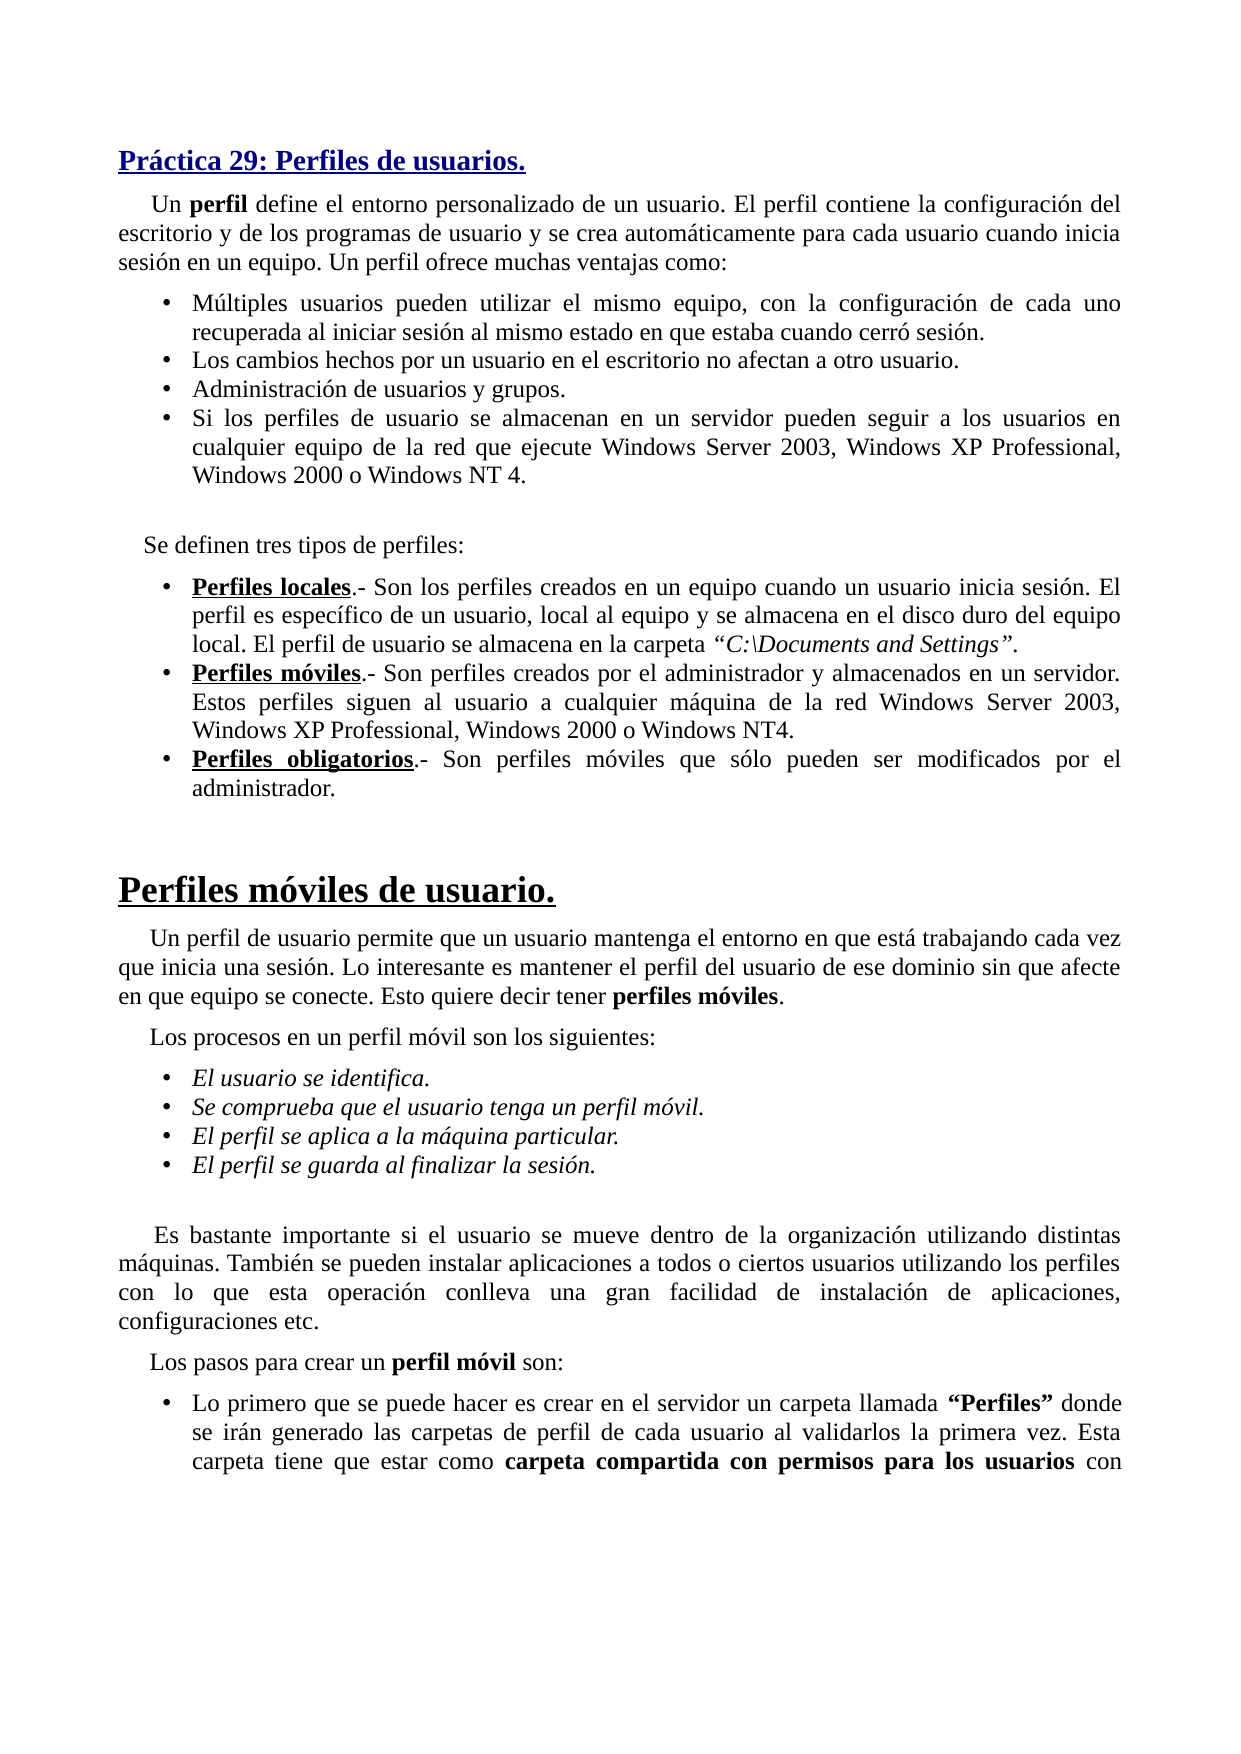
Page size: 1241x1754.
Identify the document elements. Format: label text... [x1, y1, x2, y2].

list Lo primero que se puede hacer es crear en el servidor un carpeta llamada “Perfiles” donde se irán generado las carpetas de perfil de cada usuario al validarlos la primera vez. Esta carpeta tiene que estar como carpeta compartida con permisos para los usuarios con [162, 1388, 1122, 1475]
text Los procesos en un perfil móvil son los siguientes: [118, 1022, 1122, 1051]
list Los cambios hechos por un usuario en el escritorio no afectan a otro usuario. [162, 345, 1122, 374]
text Un perfil define el entorno personalizado de un usuario. El perfil contiene la configuración del escritorio y de los programas de usuario y se crea automáticamente para cada usuario cuando inicia sesión en un equipo. Un perfil ofrece muchas ventajas como: [118, 189, 1122, 275]
list El perfil se aplica a la máquina particular. [162, 1121, 1122, 1150]
text Es bastante importante si el usuario se mueve dentro de la organización utilizando distintas máquinas. También se pueden instalar aplicaciones a todos o ciertos usuarios utilizando los perfiles con lo que esta operación conlleva una gran facilidad de instalación de aplicaciones, configuraciones etc. [118, 1220, 1122, 1335]
text Un perfil de usuario permite que un usuario mantenga el entorno en que está trabajando cada vez que inicia una sesión. Lo interesante es mantener el perfil del usuario de ese dominio sin que afecte en que equipo se conecte. Esto quiere decir tener perfiles móviles. [118, 923, 1122, 1010]
list Administración de usuarios y grupos. [162, 374, 1122, 403]
list Se comprueba que el usuario tenga un perfil móvil. [162, 1092, 1122, 1121]
subtitle Práctica 29: Perfiles de usuarios. [118, 143, 1122, 177]
list Perfiles locales.- Son los perfiles creados en un equipo cuando un usuario inicia sesión. El perfil es específico de un usuario, local al equipo y se almacena en el disco duro del equipo local. El perfil de usuario se almacena en la carpeta “C:\Documents and Settings”. [162, 572, 1122, 658]
text Los pasos para crear un perfil móvil son: [118, 1347, 1122, 1376]
subtitle Perfiles móviles de usuario. [118, 868, 1122, 911]
list Si los perfiles de usuario se almacenan en un servidor pueden seguir a los usuarios en cualquier equipo de la red que ejecute Windows Server 2003, Windows XP Professional, Windows 2000 o Windows NT 4. [162, 403, 1122, 489]
list Perfiles móviles.- Son perfiles creados por el administrador y almacenados en un servidor. Estos perfiles siguen al usuario a cualquier máquina de la red Windows Server 2003, Windows XP Professional, Windows 2000 o Windows NT4. [162, 658, 1122, 744]
list Múltiples usuarios pueden utilizar el mismo equipo, con la configuración de cada uno recuperada al iniciar sesión al mismo estado en que estaba cuando cerró sesión. [162, 288, 1122, 345]
text Se definen tres tipos de perfiles: [118, 530, 1122, 559]
list Perfiles obligatorios.- Son perfiles móviles que sólo pueden ser modificados por el administrador. [162, 744, 1122, 802]
list El perfil se guarda al finalizar la sesión. [162, 1150, 1122, 1178]
list El usuario se identifica. [162, 1063, 1122, 1092]
